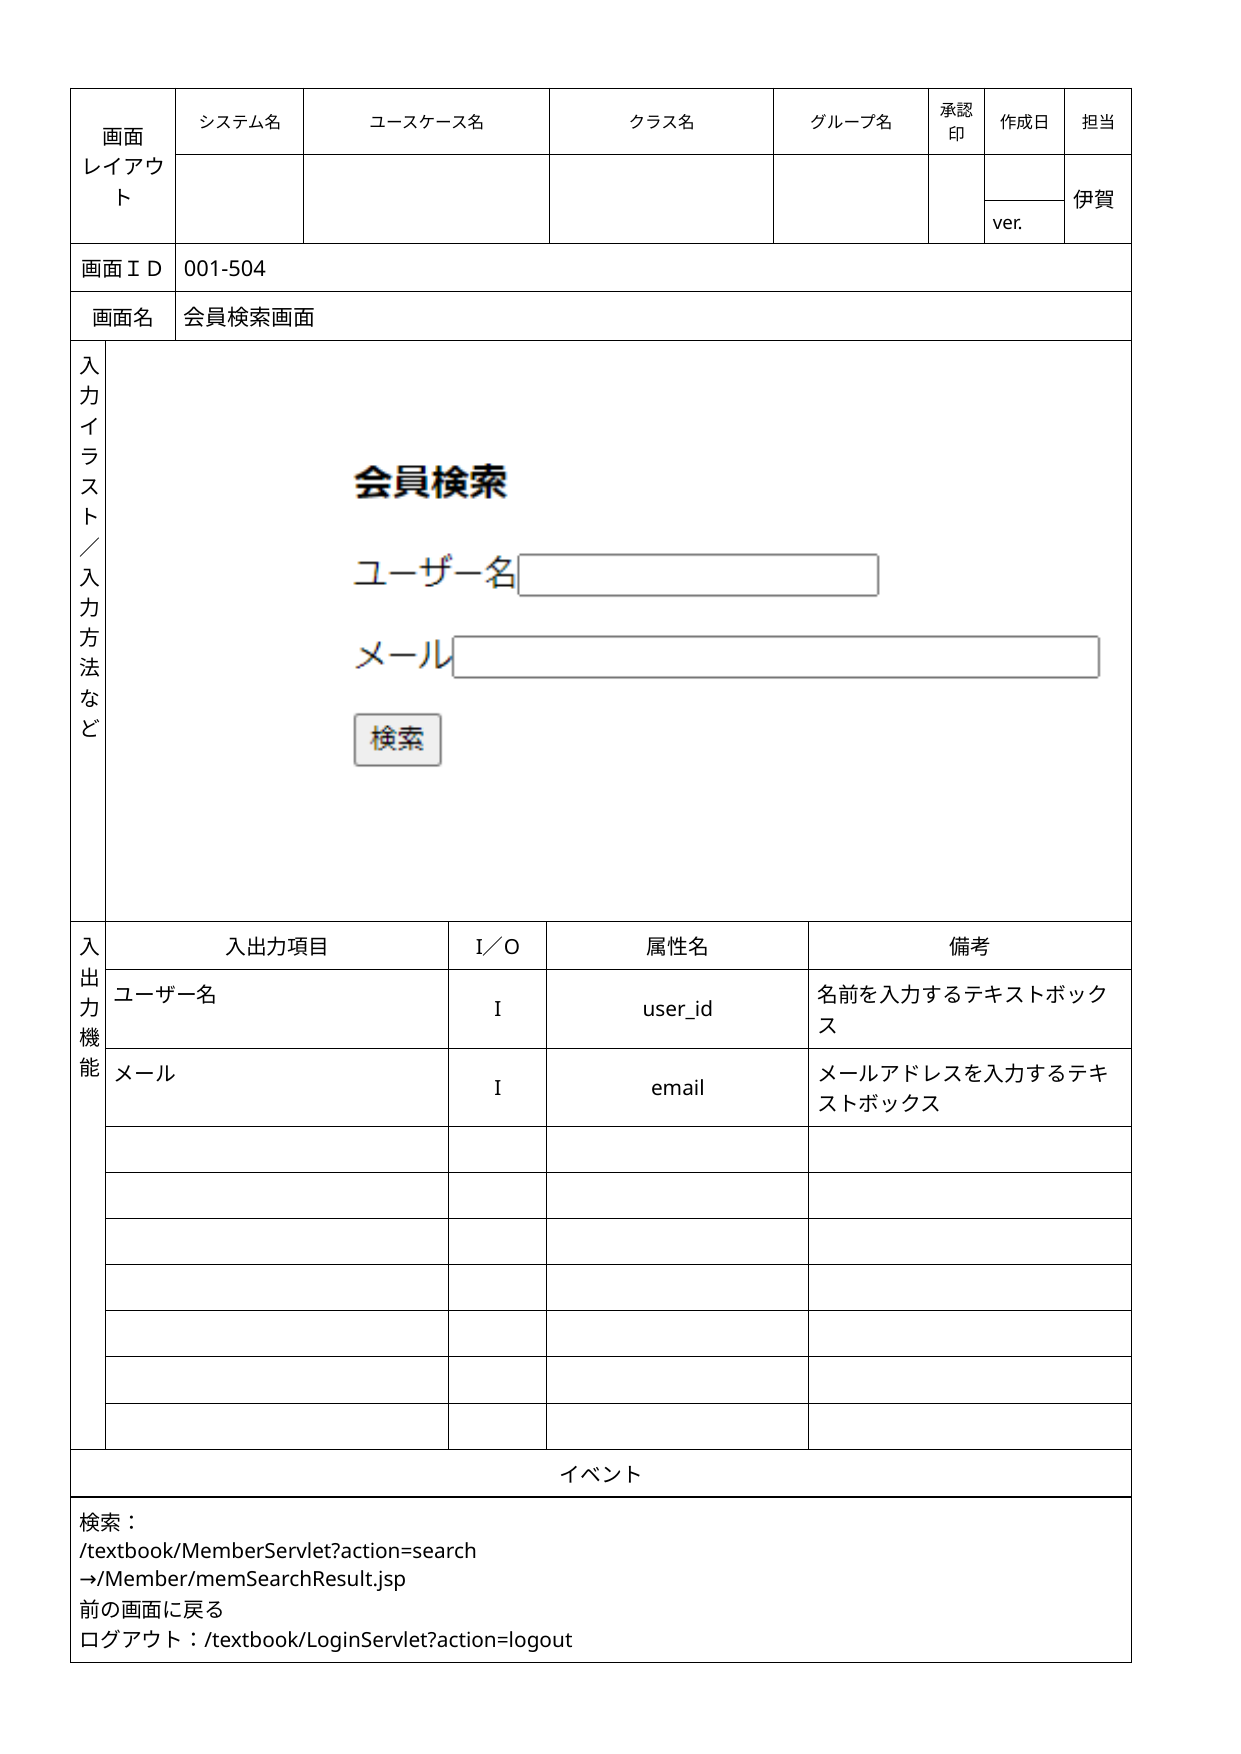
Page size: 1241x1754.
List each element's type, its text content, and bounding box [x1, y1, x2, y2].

table_cell I／O [449, 922, 546, 969]
table_header クラス名 [550, 89, 773, 153]
table_cell [449, 1127, 546, 1172]
table_cell [774, 155, 928, 243]
table_cell [809, 1127, 1131, 1172]
table_cell [449, 1404, 546, 1448]
table_cell [449, 1311, 546, 1356]
table_cell [547, 1404, 808, 1448]
table_cell [176, 155, 303, 243]
table_cell [106, 1127, 448, 1172]
table_cell 画面名 [71, 292, 175, 340]
table_cell 入出力機能 [71, 922, 105, 1448]
table_cell ユーザー名 [106, 970, 448, 1047]
table_cell [985, 155, 1064, 200]
picture [338, 417, 1123, 851]
table_cell 備考 [809, 922, 1131, 969]
table_cell メール [106, 1049, 448, 1126]
table_cell email [547, 1049, 808, 1126]
table_cell 属性名 [547, 922, 808, 969]
table_cell I [449, 970, 546, 1047]
table_cell 会員検索画面 [176, 292, 1131, 340]
table_cell [809, 1404, 1131, 1448]
table_cell 検索： /textbook/MemberServlet?action=search →/Member/memSearchResult.jsp 前の画面に戻る ログアウト：/textbook/LoginServlet?action=logout [71, 1498, 1131, 1662]
table_cell [106, 1219, 448, 1264]
table_cell [809, 1265, 1131, 1310]
table_cell [547, 1357, 808, 1402]
table_cell [106, 341, 1131, 921]
table_cell イベント [71, 1450, 1131, 1496]
table_cell [547, 1311, 808, 1356]
table_header グループ名 [774, 89, 928, 153]
table_header 承認印 [929, 89, 984, 153]
table_cell [106, 1311, 448, 1356]
table_cell [547, 1219, 808, 1264]
table_cell 画面ＩＤ [71, 244, 175, 291]
table_cell [809, 1173, 1131, 1218]
table_cell ver. [985, 201, 1064, 243]
table_cell 入力イラスト／入力方法など [71, 341, 105, 921]
table_cell [304, 155, 549, 243]
table_cell [809, 1219, 1131, 1264]
table_cell [106, 1357, 448, 1402]
table_cell 名前を入力するテキストボックス [809, 970, 1131, 1047]
table_cell メールアドレスを入力するテキストボックス [809, 1049, 1131, 1126]
table_header 作成日 [985, 89, 1064, 153]
table_cell user_id [547, 970, 808, 1047]
table_cell [449, 1357, 546, 1402]
table_header ユースケース名 [304, 89, 549, 153]
table_header 画面 レイアウト [71, 89, 175, 243]
table_header 担当 [1065, 89, 1131, 153]
table_header システム名 [176, 89, 303, 153]
table_cell 入出力項目 [106, 922, 448, 969]
table_cell [106, 1173, 448, 1218]
table_cell [809, 1357, 1131, 1402]
table_cell [547, 1173, 808, 1218]
table_cell [550, 155, 773, 243]
table_cell [106, 1404, 448, 1448]
table_cell [929, 155, 984, 243]
table_cell 伊賀 [1065, 155, 1131, 243]
table_cell [547, 1127, 808, 1172]
table_cell [449, 1265, 546, 1310]
table_cell 001-504 [176, 244, 1131, 291]
table_cell I [449, 1049, 546, 1126]
table_cell [449, 1173, 546, 1218]
table_cell [809, 1311, 1131, 1356]
table_cell [449, 1219, 546, 1264]
table_cell [547, 1265, 808, 1310]
table_cell [106, 1265, 448, 1310]
